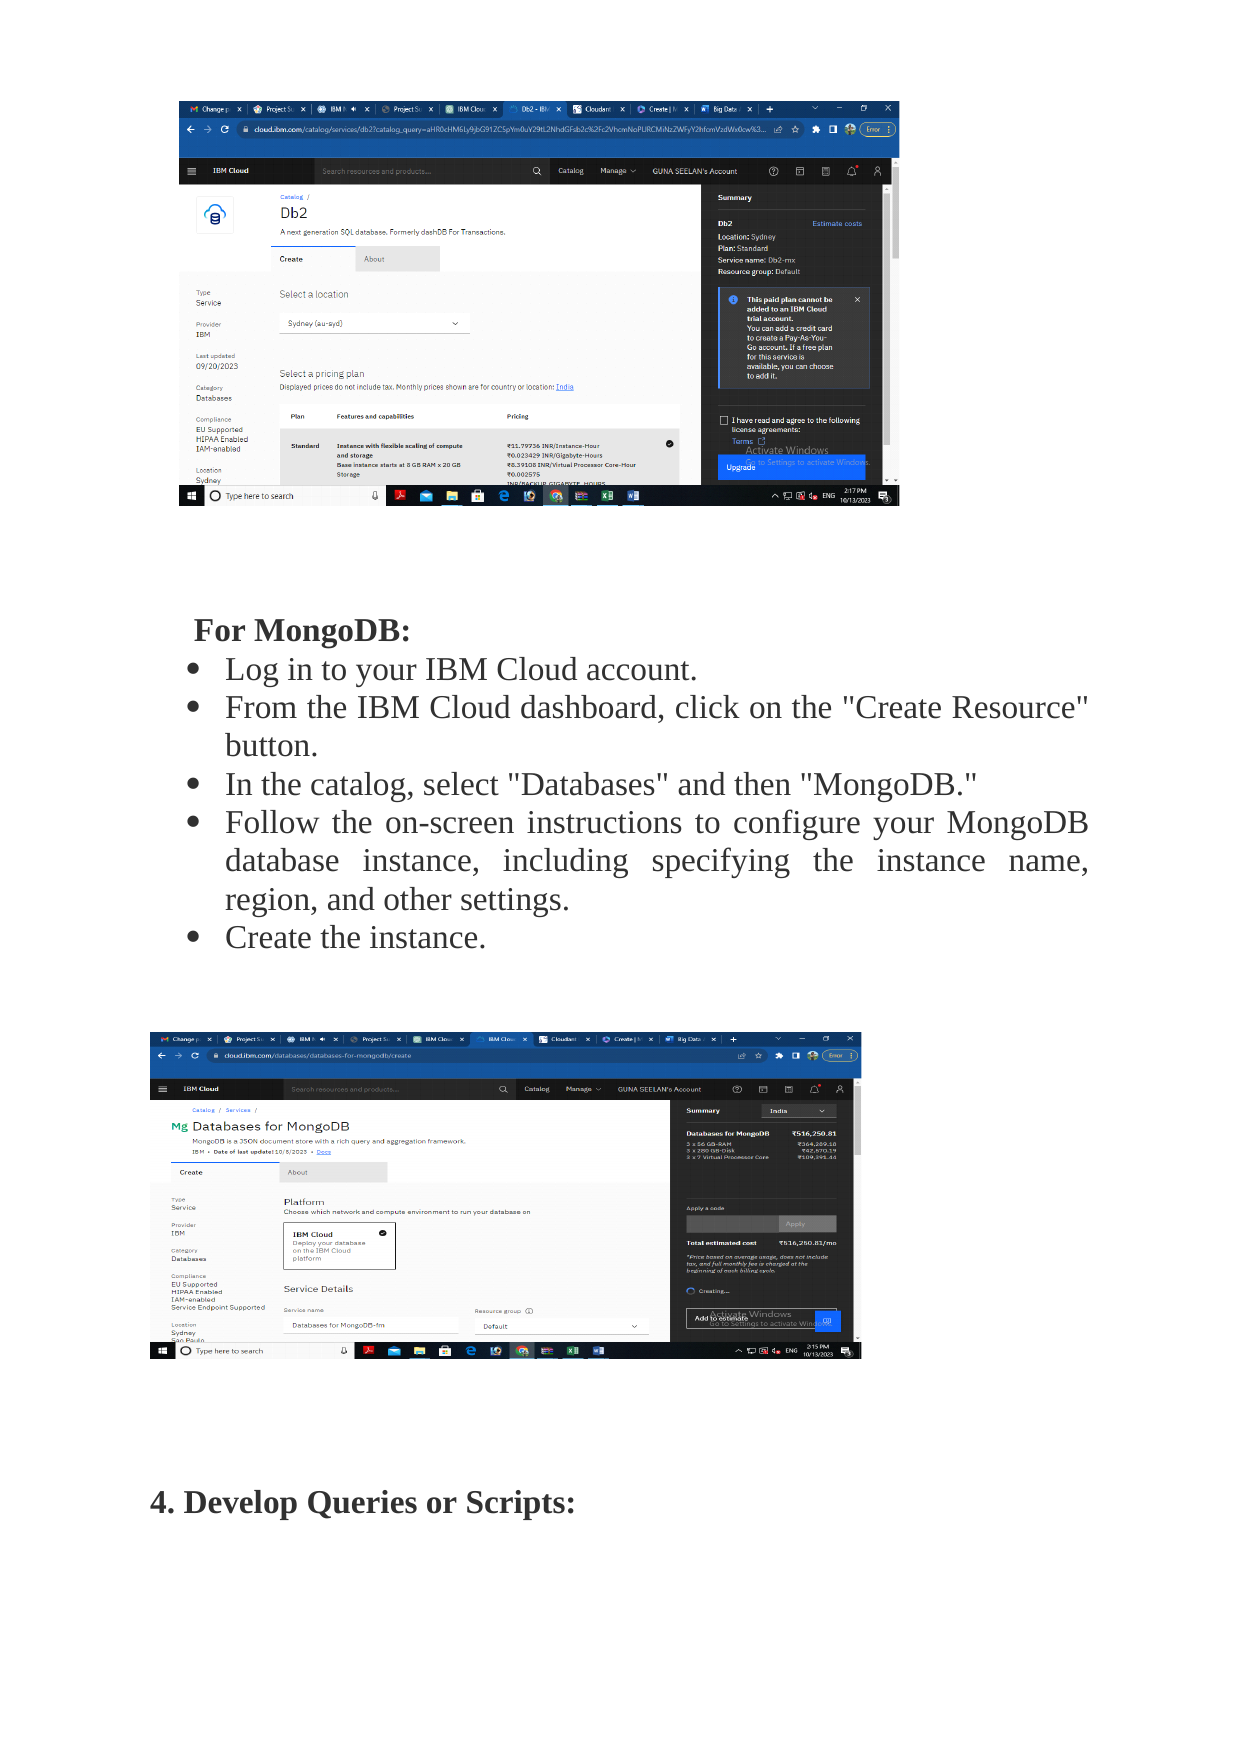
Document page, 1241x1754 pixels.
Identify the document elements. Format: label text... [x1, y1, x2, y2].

text 4. Develop Queries or Scripts: [150, 1482, 1090, 1520]
text For MongoDB: [150, 611, 1090, 649]
list Log in to your IBM Cloud account. [187, 649, 1090, 687]
list From the IBM Cloud dashboard, click on the "Create Resource" button. [187, 687, 1090, 764]
list Create the instance. [187, 917, 1090, 956]
list In the catalog, select "Databases" and then "MongoDB." [187, 764, 1090, 802]
list Follow the on-screen instructions to configure your MongoDB database instance, including specifying the instance name, region, and other settings. [187, 802, 1090, 917]
